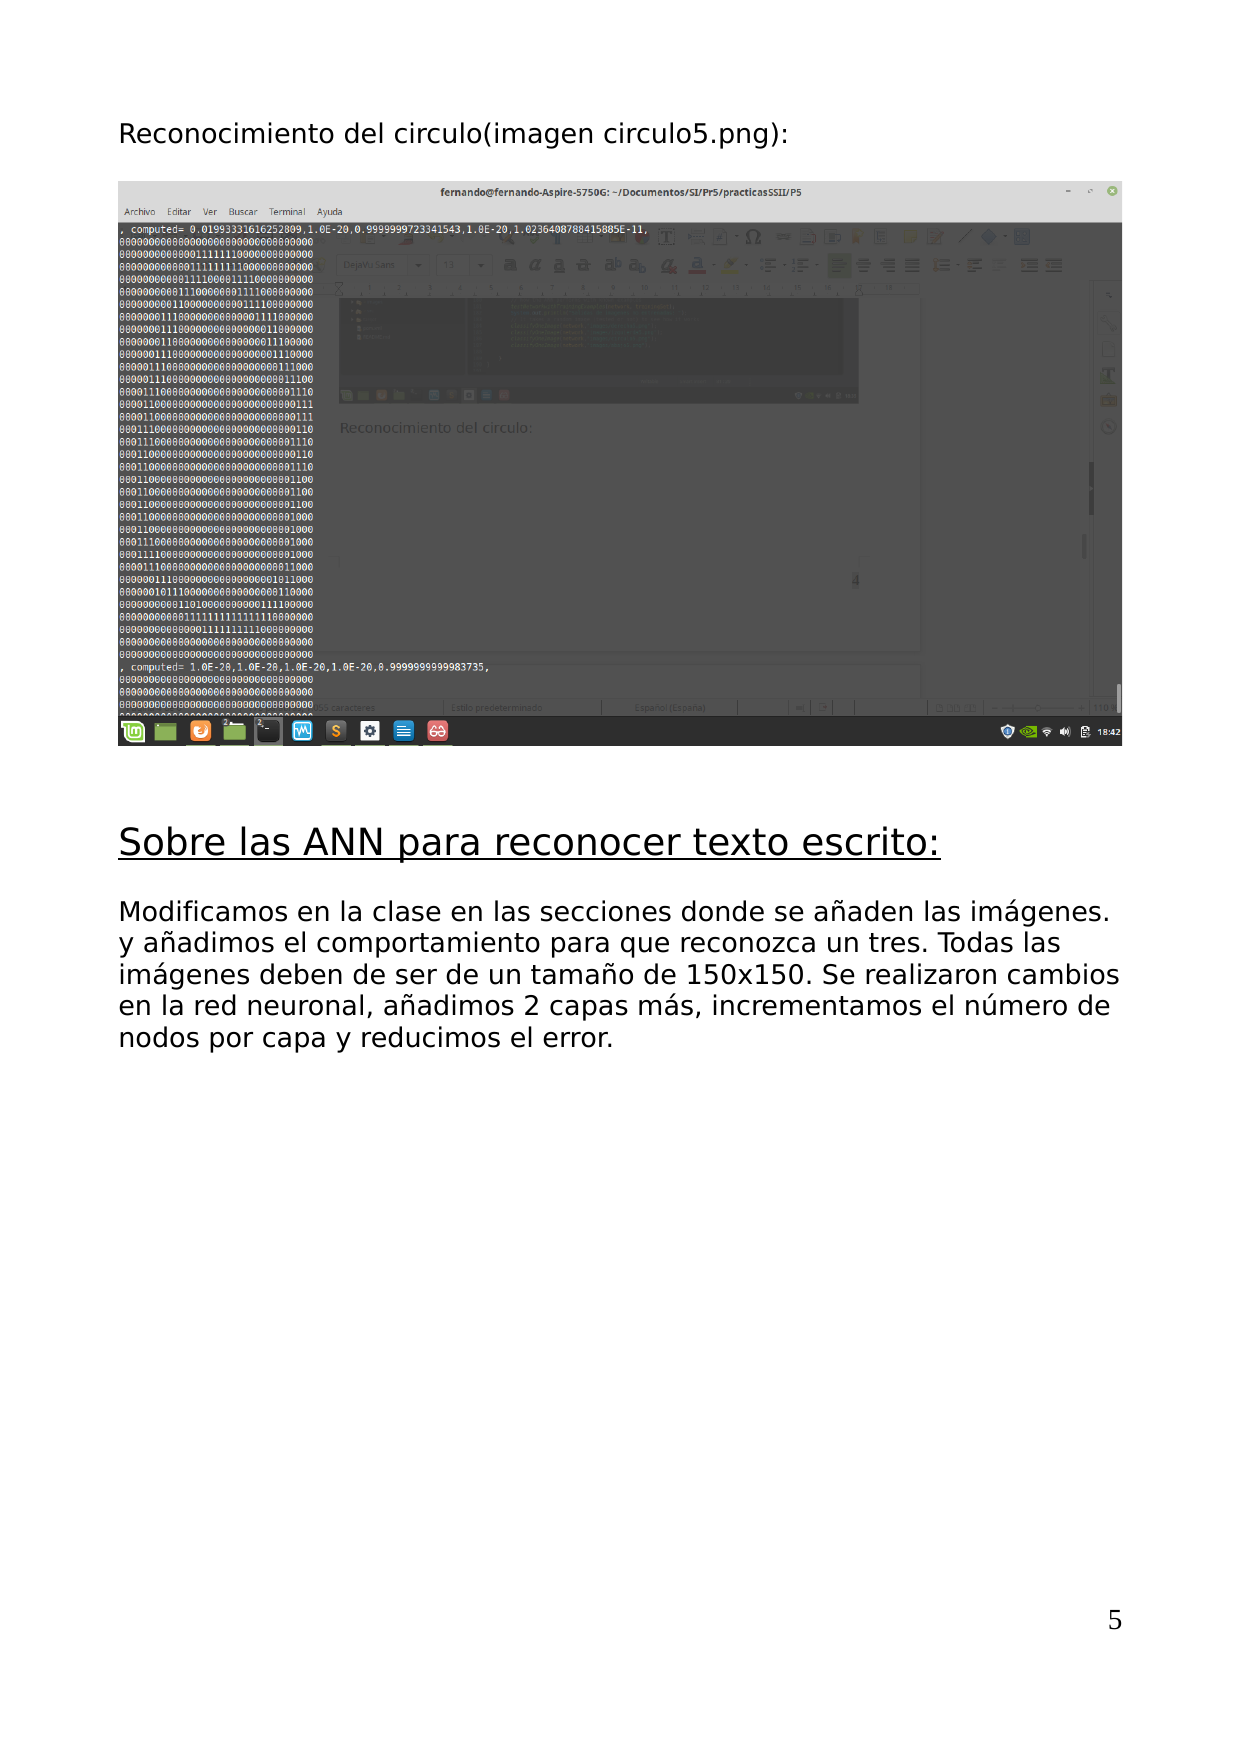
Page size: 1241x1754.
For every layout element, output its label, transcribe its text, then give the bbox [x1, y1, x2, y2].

picture [118, 181, 1123, 746]
text Modificamos en la clase en las secciones donde se añaden las imágenes. y añadimos el comportamiento para que reconozca un tres. Todas las imágenes deben de ser de un tamaño de 150x150. Se realizaron cambios en la red neuronal, añadimos 2 capas más, incrementamos el número de nodos por capa y reducimos el error. [118, 896, 1122, 1054]
text Sobre las ANN para reconocer texto escrito: [118, 821, 1122, 864]
text Reconocimiento del circulo(imagen circulo5.png): [118, 118, 1122, 150]
